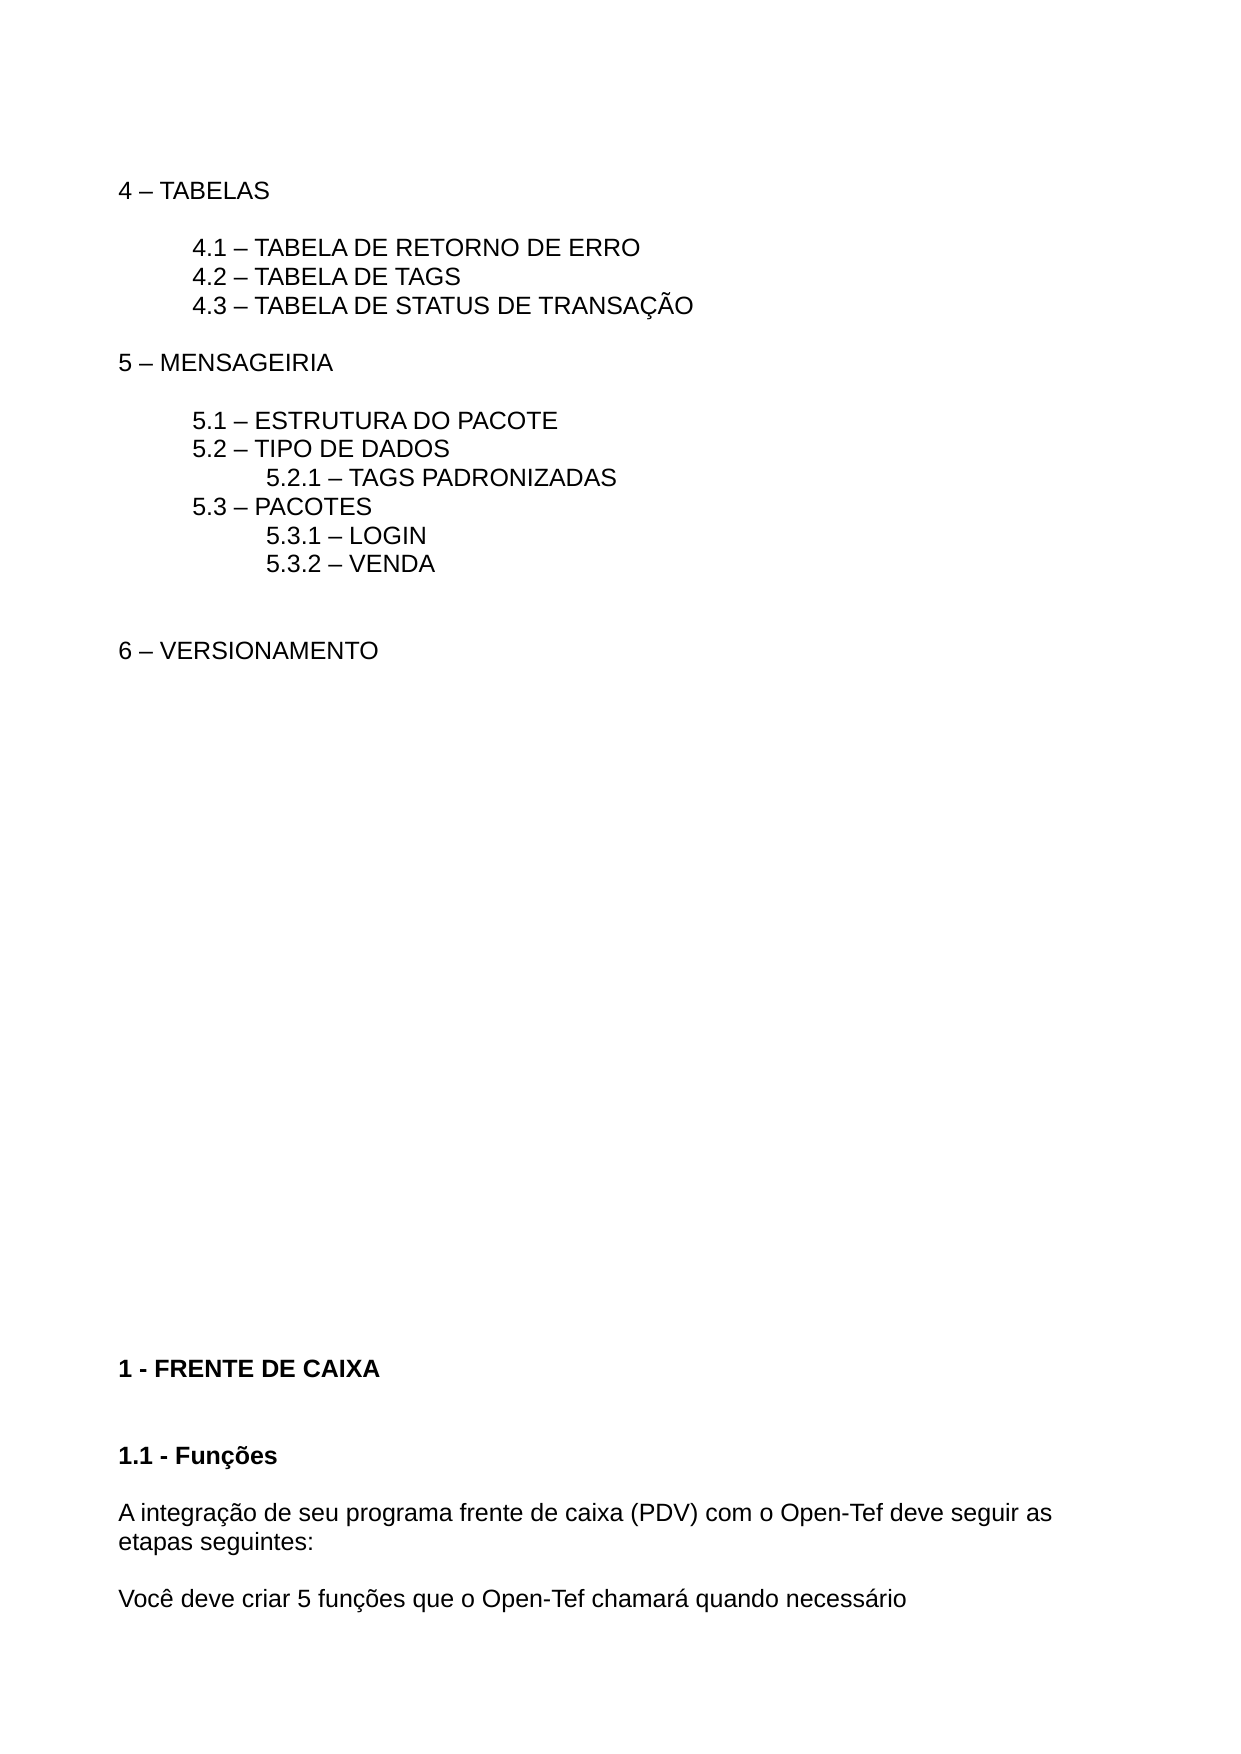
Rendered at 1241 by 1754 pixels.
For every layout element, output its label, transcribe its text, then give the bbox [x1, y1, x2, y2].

text 4.2 – TABELA DE TAGS [118, 262, 1122, 291]
text 5.1 – ESTRUTURA DO PACOTE [118, 406, 1122, 434]
text 5.3.2 – VENDA [118, 549, 1122, 578]
text 1.1 - Funções [118, 1441, 1122, 1469]
text Você deve criar 5 funções que o Open-Tef chamará quando necessário [118, 1584, 1122, 1613]
text 6 – VERSIONAMENTO [118, 636, 1122, 664]
text 4 – TABELAS [118, 176, 1122, 204]
text 4.1 – TABELA DE RETORNO DE ERRO [118, 233, 1122, 262]
text 4.3 – TABELA DE STATUS DE TRANSAÇÃO [118, 291, 1122, 319]
text 5.2.1 – TAGS PADRONIZADAS [118, 463, 1122, 492]
text 5.2 – TIPO DE DADOS [118, 434, 1122, 463]
text A integração de seu programa frente de caixa (PDV) com o Open-Tef deve seguir as etapas seguintes: [118, 1498, 1122, 1556]
text 5 – MENSAGEIRIA [118, 348, 1122, 377]
text 1 - FRENTE DE CAIXA [118, 1354, 1122, 1383]
text 5.3 – PACOTES [118, 492, 1122, 521]
text 5.3.1 – LOGIN [118, 521, 1122, 549]
